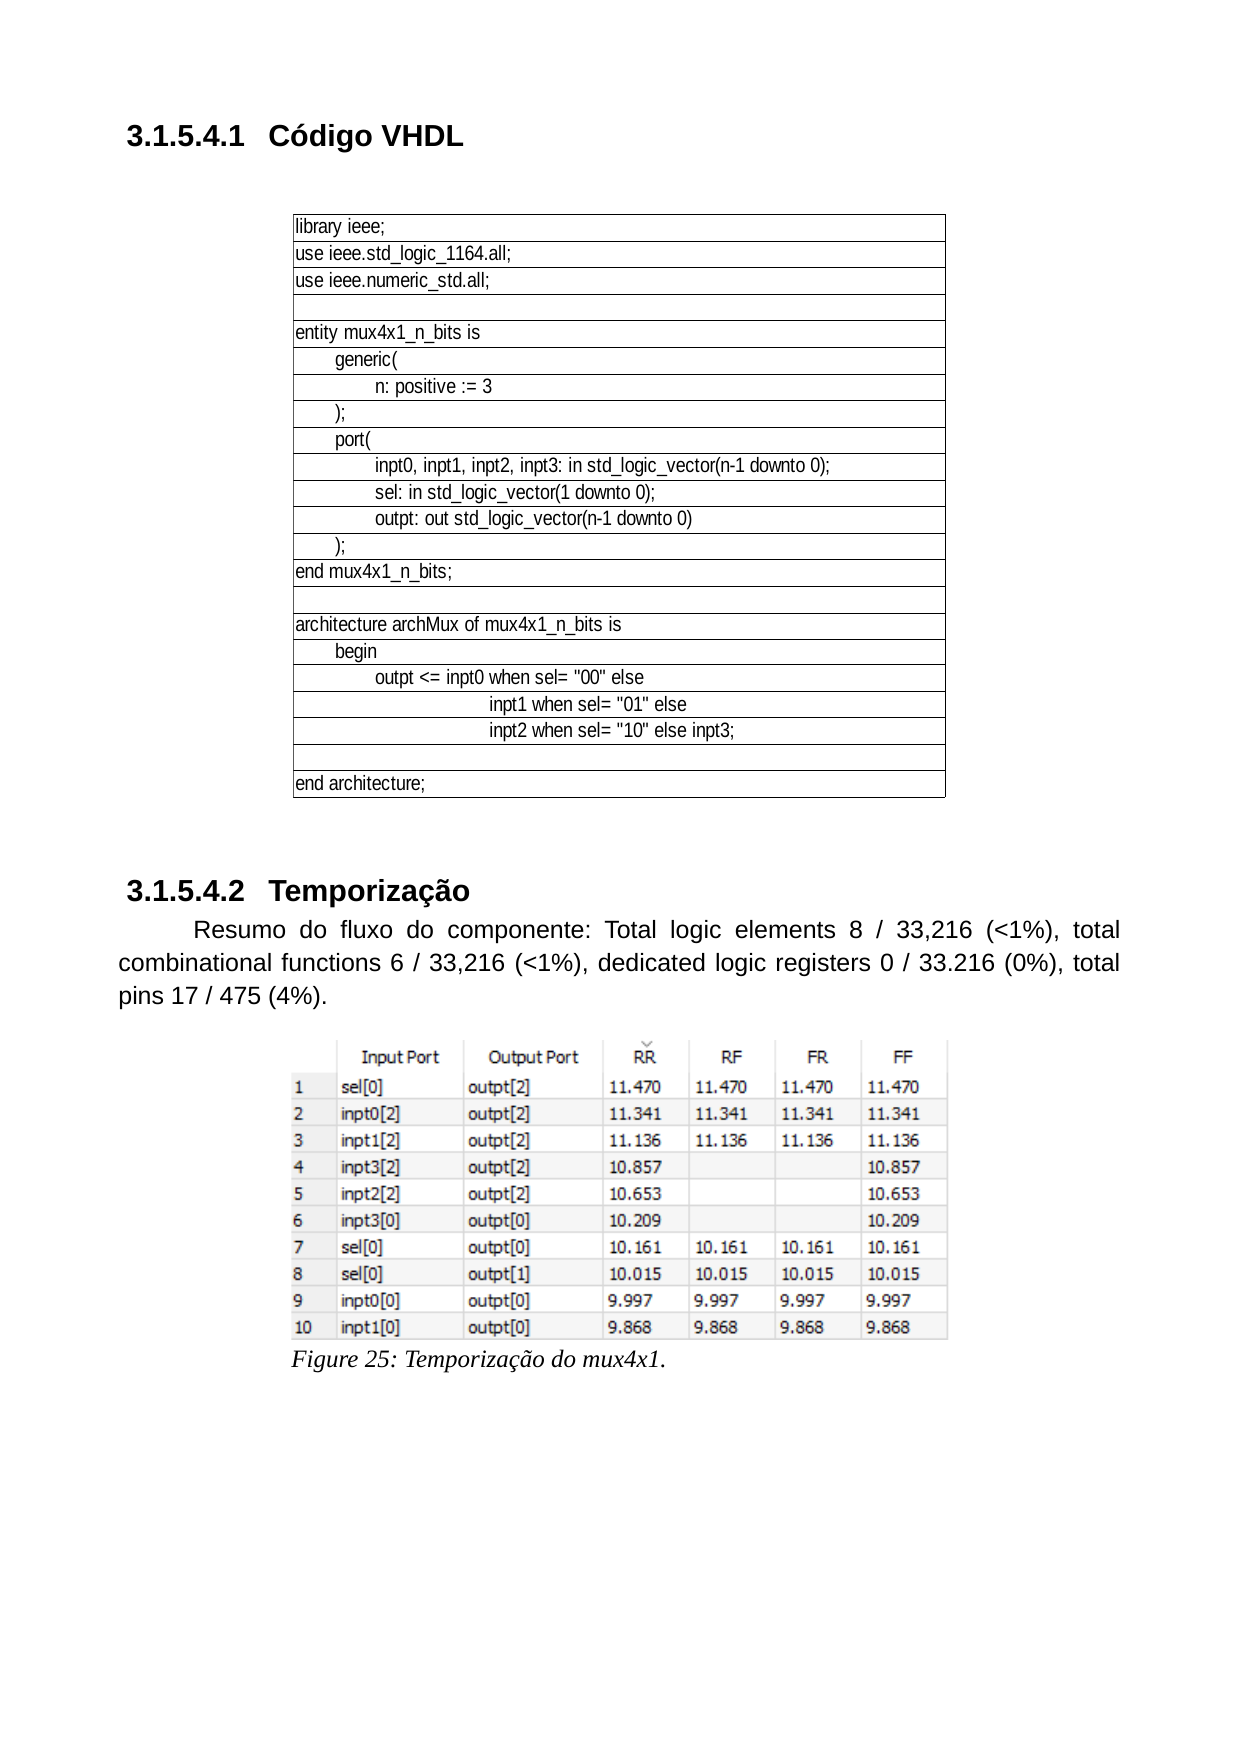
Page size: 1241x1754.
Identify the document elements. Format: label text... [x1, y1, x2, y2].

text Figure 3.13: Temporização do mux4x1. [291, 1340, 949, 1373]
text Resumo do fluxo do componente: Total logic elements 8 / 33,216 (<1%), total combinational functions 6 / 33,216 (<1%), dedicated logic registers 0 / 33.216 (0%), total pins 17 / 475 (4%). [118, 914, 1122, 1009]
subtitle Temporização [118, 873, 1122, 908]
subtitle Código VHDL [118, 118, 1122, 153]
picture [291, 1040, 949, 1340]
